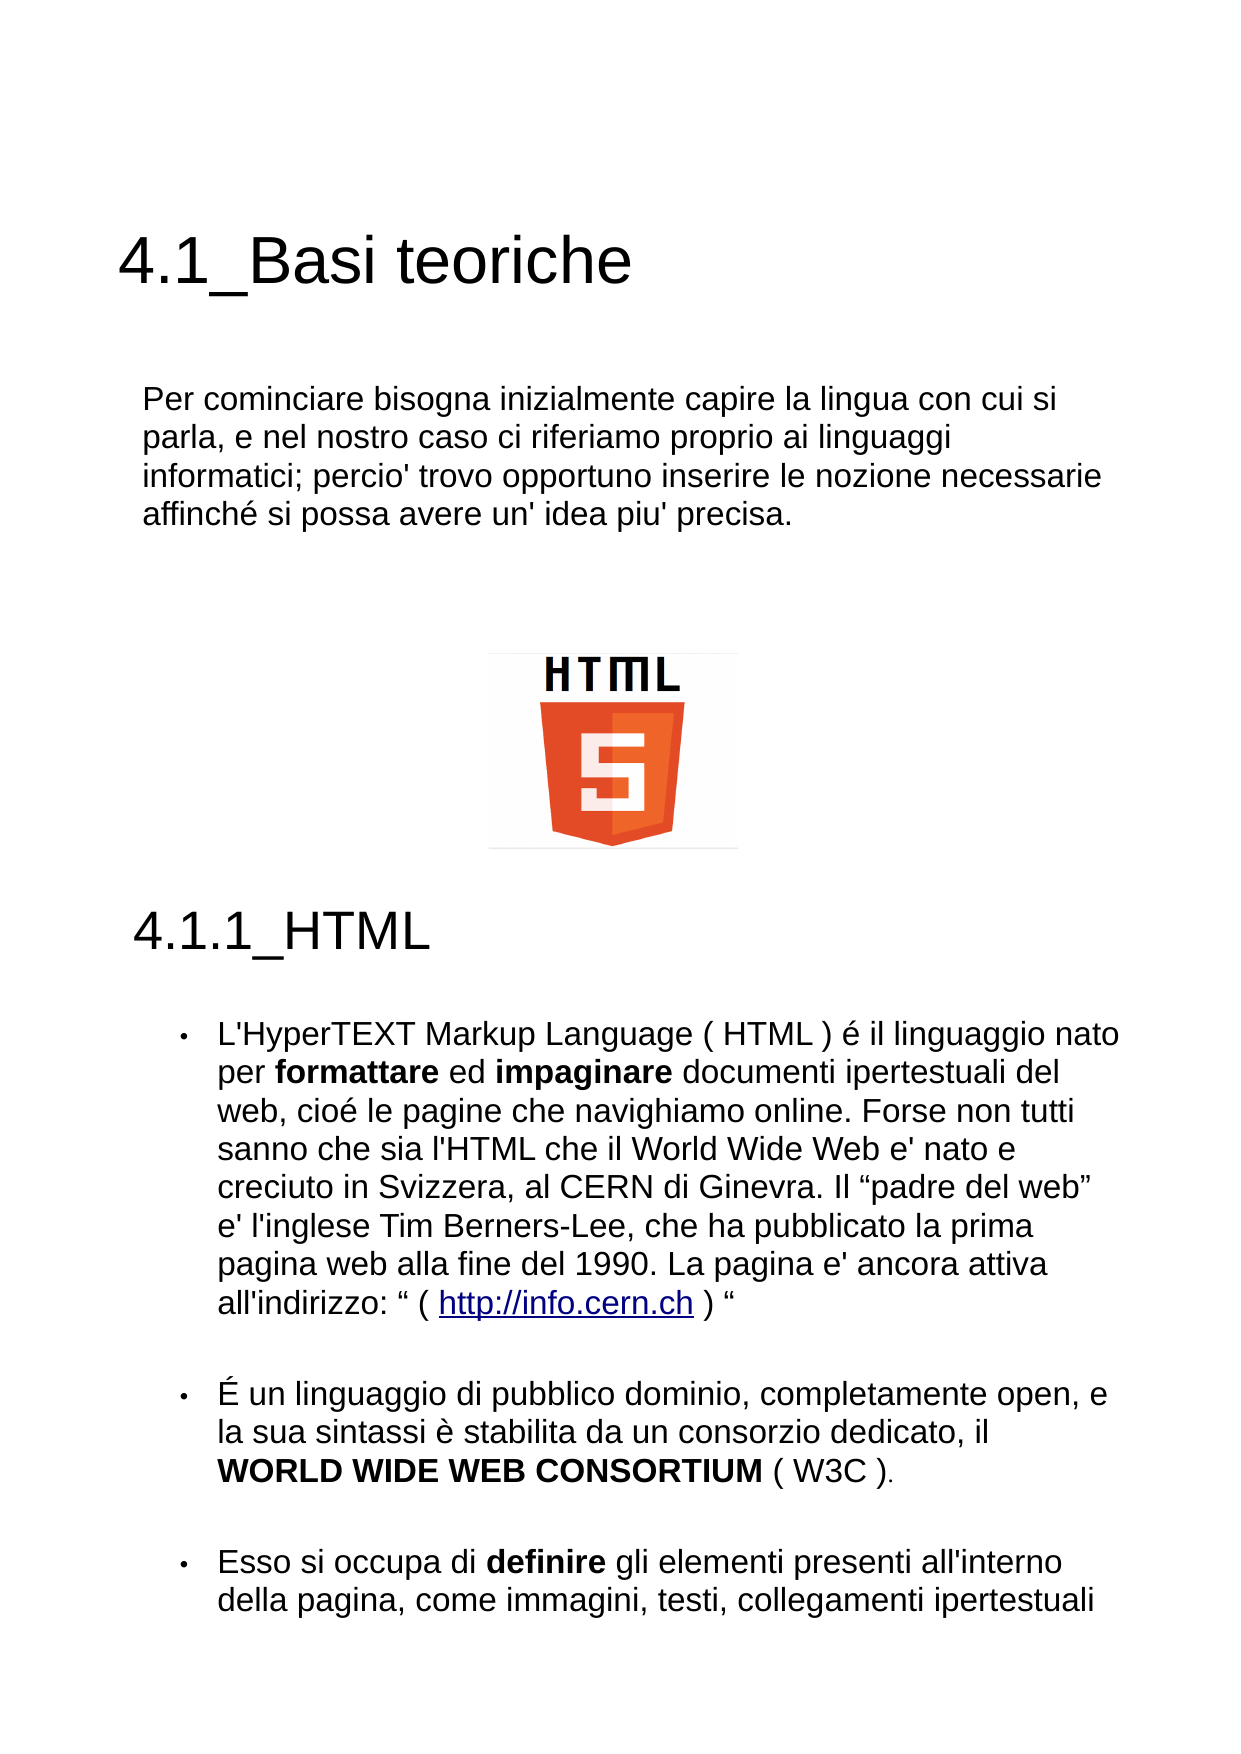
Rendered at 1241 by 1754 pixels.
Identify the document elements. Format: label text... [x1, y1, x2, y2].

list É un linguaggio di pubblico dominio, completamente open, e la sua sintassi è stabilita da un consorzio dedicato, il WORLD WIDE WEB CONSORTIUM ( W3C ). [179, 1374, 1122, 1489]
text Per cominciare bisogna inizialmente capire la lingua con cui si parla, e nel nostro caso ci riferiamo proprio ai linguaggi informatici; percio' trovo opportuno inserire le nozione necessarie affinché si possa avere un' idea piu' precisa. [142, 379, 1122, 533]
list L'HyperTEXT Markup Language ( HTML ) é il linguaggio nato per formattare ed impaginare documenti ipertestuali del web, cioé le pagine che navighiamo online. Forse non tutti sanno che sia l'HTML che il World Wide Web e' nato e creciuto in Svizzera, al CERN di Ginevra. Il “padre del web” e' l'inglese Tim Berners-Lee, che ha pubblicato la prima pagina web alla fine del 1990. La pagina e' ancora attiva all'indirizzo: “ ( http://info.cern.ch ) “ [179, 1014, 1122, 1321]
list Esso si occupa di definire gli elementi presenti all'interno della pagina, come immagini, testi, collegamenti ipertestuali [179, 1542, 1122, 1619]
picture [488, 653, 739, 849]
text 4.1.1_HTML [133, 899, 1122, 961]
text 4.1_Basi teoriche [118, 221, 1122, 298]
